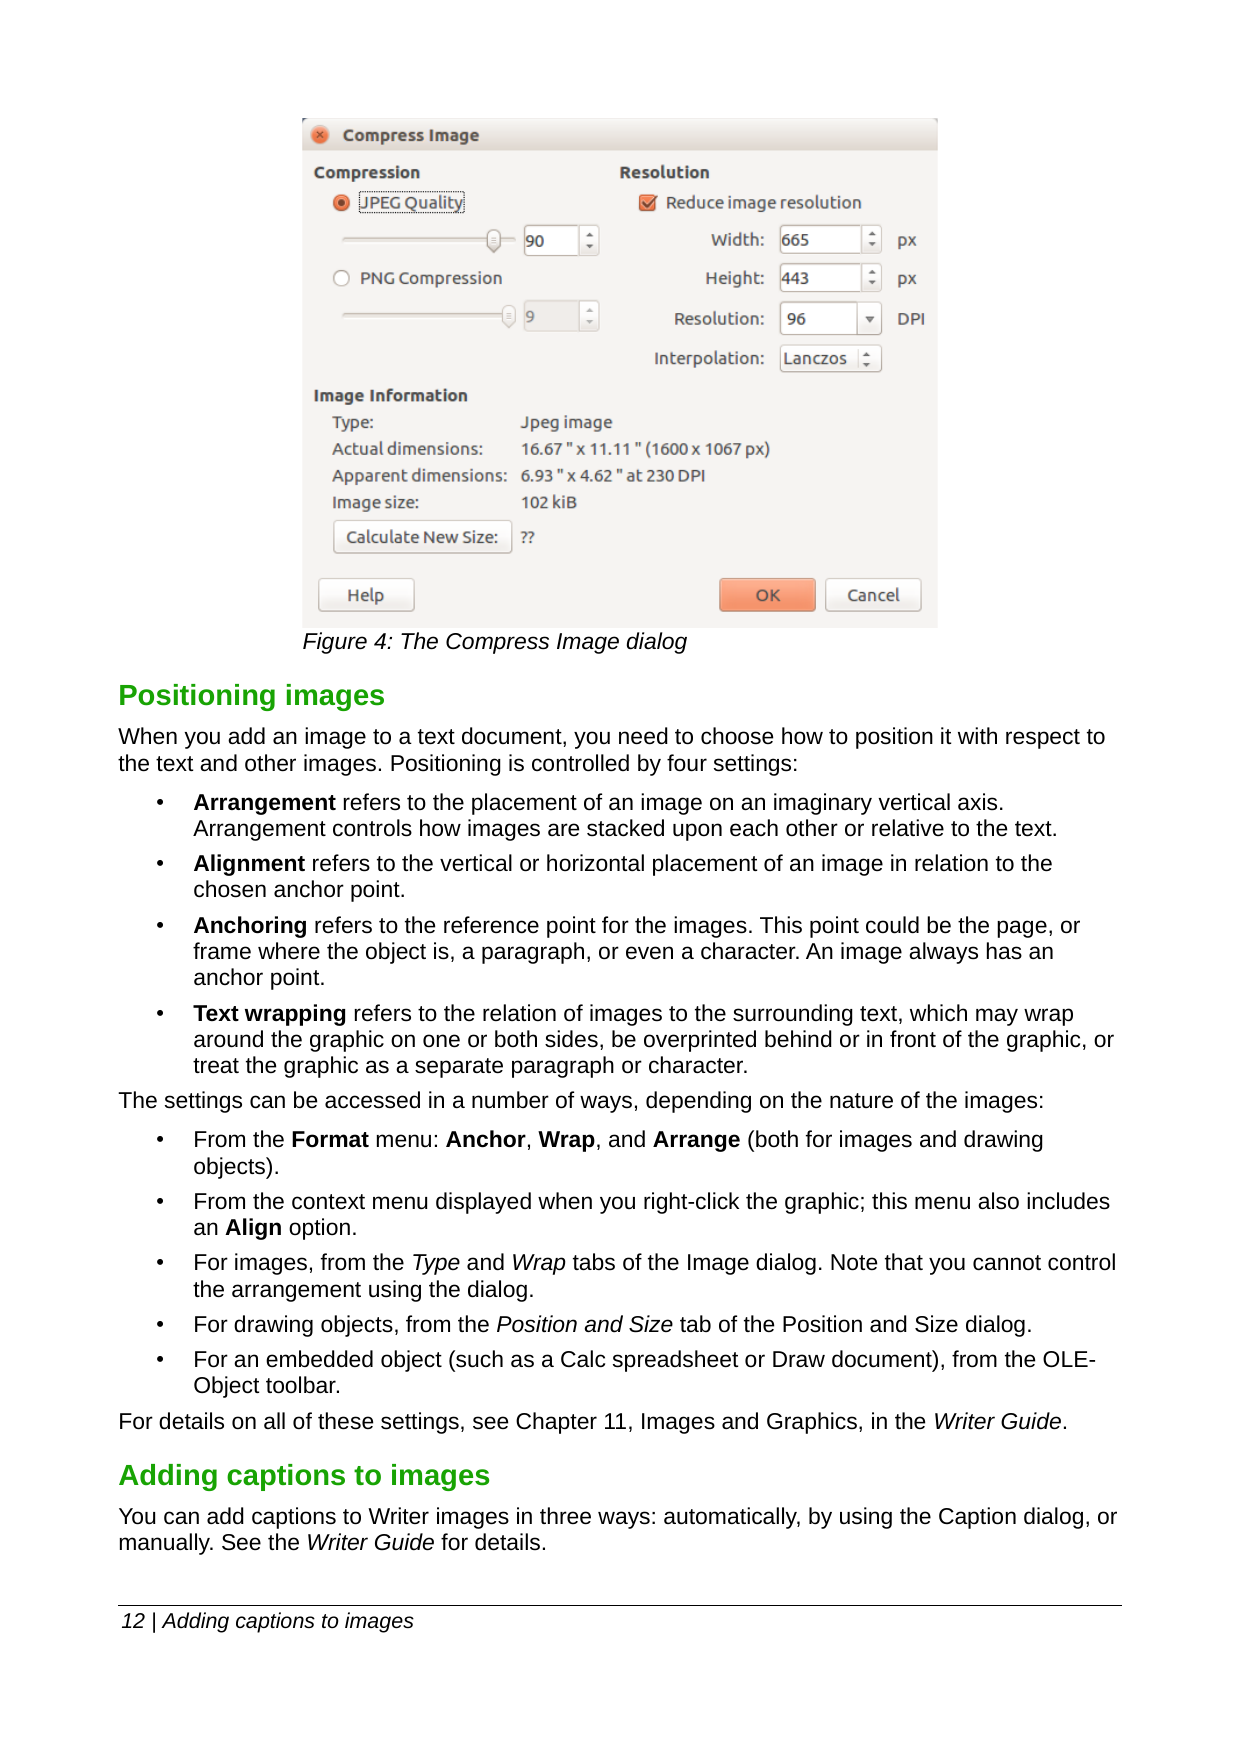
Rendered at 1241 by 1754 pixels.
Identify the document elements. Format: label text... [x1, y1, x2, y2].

subtitle Adding captions to images [118, 1458, 1122, 1491]
list Alignment refers to the vertical or horizontal placement of an image in relation to the chosen anchor point. [156, 850, 1122, 903]
list From the Format menu: Anchor, Wrap, and Arrange (both for images and drawing objects). [156, 1126, 1122, 1179]
list Anchoring refers to the reference point for the images. This point could be the page, or frame where the object is, a paragraph, or even a character. An image always has an anchor point. [156, 912, 1122, 991]
text Figure 4: The Compress Image dialog [302, 628, 938, 654]
list For drawing objects, from the Position and Size tab of the Position and Size dialog. [156, 1311, 1122, 1337]
list Text wrapping refers to the relation of images to the surrounding text, which may wrap around the graphic on one or both sides, be overprinted behind or in front of the graphic, or treat the graphic as a separate paragraph or character. [156, 999, 1122, 1078]
list For an embedded object (such as a Calc spreadsheet or Draw document), from the OLE-Object toolbar. [156, 1346, 1122, 1399]
picture [302, 118, 938, 628]
text You can add captions to Writer images in three ways: automatically, by using the Caption dialog, or manually. See the Writer Guide for details. [118, 1503, 1122, 1556]
text For details on all of these settings, see Chapter 11, Images and Graphics, in the Writer Guide. [118, 1408, 1122, 1434]
list The settings can be accessed in a number of ways, depending on the nature of the images: [118, 1087, 1122, 1114]
subtitle Positioning images [118, 678, 1122, 711]
list For images, from the Type and Wrap tabs of the Image dialog. Note that you cannot control the arrangement using the dialog. [156, 1249, 1122, 1302]
list Arrangement refers to the placement of an image on an imaginary vertical axis. Arrangement controls how images are stacked upon each other or relative to the text. [156, 788, 1122, 841]
list From the context menu displayed when you right-click the graphic; this menu also includes an Align option. [156, 1188, 1122, 1241]
text When you add an image to a text document, you need to choose how to position it with respect to the text and other images. Positioning is controlled by four settings: [118, 723, 1122, 776]
